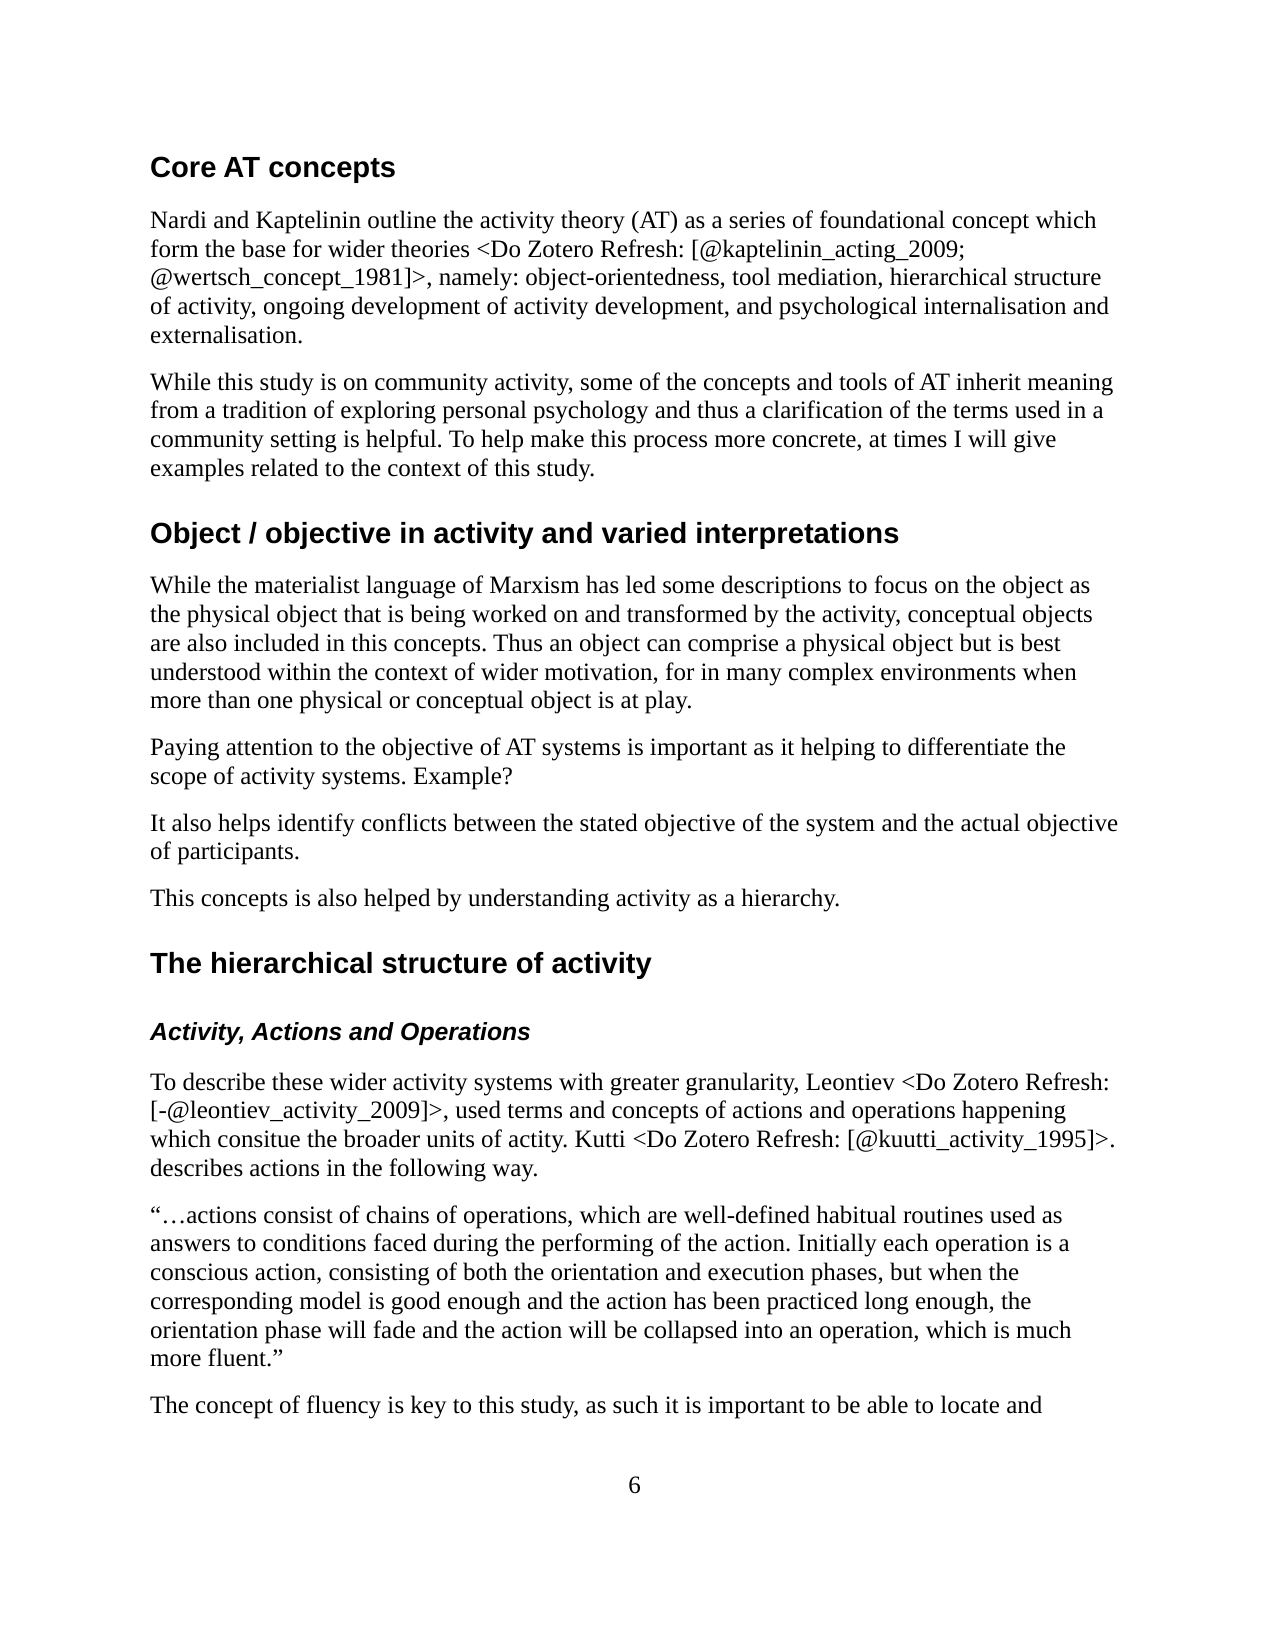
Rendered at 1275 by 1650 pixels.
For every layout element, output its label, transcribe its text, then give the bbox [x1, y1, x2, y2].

subtitle Core AT concepts [150, 150, 1125, 183]
text While this study is on community activity, some of the concepts and tools of AT inherit meaning from a tradition of exploring personal psychology and thus a clarification of the terms used in a community setting is helpful. To help make this process more concrete, at times I will give examples related to the context of this study. [150, 367, 1125, 482]
text “…actions consist of chains of operations, which are well-defined habitual routines used as answers to conditions faced during the performing of the action. Initially each operation is a conscious action, consisting of both the orientation and execution phases, but when the corresponding model is good enough and the action has been practiced long enough, the orientation phase will fade and the action will be collapsed into an operation, which is much more fluent.” [150, 1200, 1125, 1372]
text The concept of fluency is key to this study, as such it is important to be able to locate and [150, 1390, 1125, 1419]
subtitle Object / objective in activity and varied interpretations [150, 516, 1125, 549]
text This concepts is also helped by understanding activity as a hierarchy. [150, 883, 1125, 912]
text It also helps identify conflicts between the stated objective of the system and the actual objective of participants. [150, 808, 1125, 865]
text Paying attention to the objective of AT systems is important as it helping to differentiate the scope of activity systems. Example? [150, 732, 1125, 790]
text To describe these wider activity systems with greater granularity, Leontiev <Do Zotero Refresh: [-@leontiev_activity_2009]>, used terms and concepts of actions and operations happening which consitue the broader units of actity. Kutti <Do Zotero Refresh: [@kuutti_activity_1995]>. describes actions in the following way. [150, 1067, 1125, 1182]
text While the materialist language of Marxism has led some descriptions to focus on the object as the physical object that is being worked on and transformed by the activity, conceptual objects are also included in this concepts. Thus an object can comprise a physical object but is best understood within the context of wider motivation, for in many complex environments when more than one physical or conceptual object is at play. [150, 571, 1125, 714]
subtitle The hierarchical structure of activity [150, 946, 1125, 979]
text Nardi and Kaptelinin outline the activity theory (AT) as a series of foundational concept which form the base for wider theories <Do Zotero Refresh: [@kaptelinin_acting_2009; @wertsch_concept_1981]>, namely: object-orientedness, tool mediation, hierarchical structure of activity, ongoing development of activity development, and psychological internalisation and externalisation. [150, 205, 1125, 349]
subtitle Activity, Actions and Operations [150, 1017, 1125, 1045]
